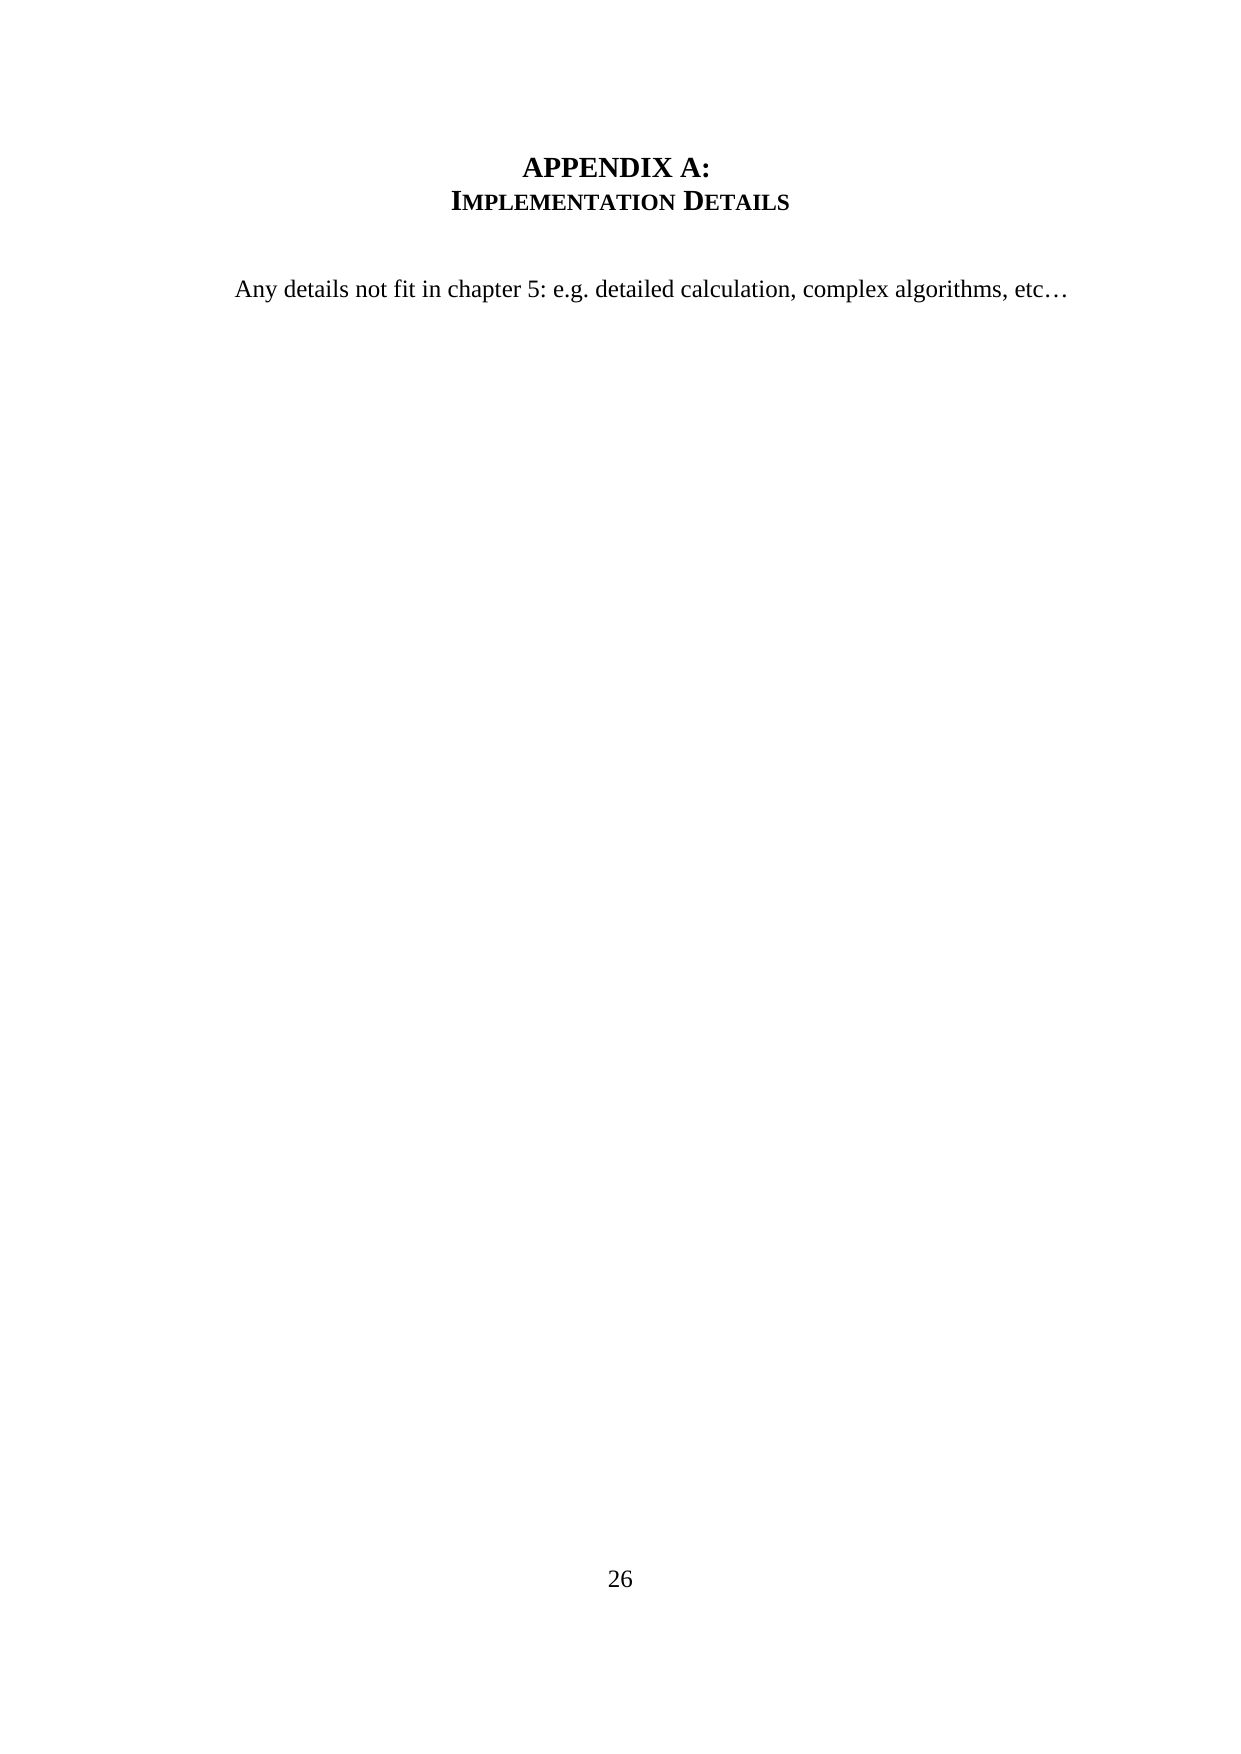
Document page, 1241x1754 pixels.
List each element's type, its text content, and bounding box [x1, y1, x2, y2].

text Any details not fit in chapter 5: e.g. detailed calculation, complex algorithms, etc… [150, 274, 1090, 303]
text APPENDIX A: Implementation Details [150, 150, 1090, 217]
